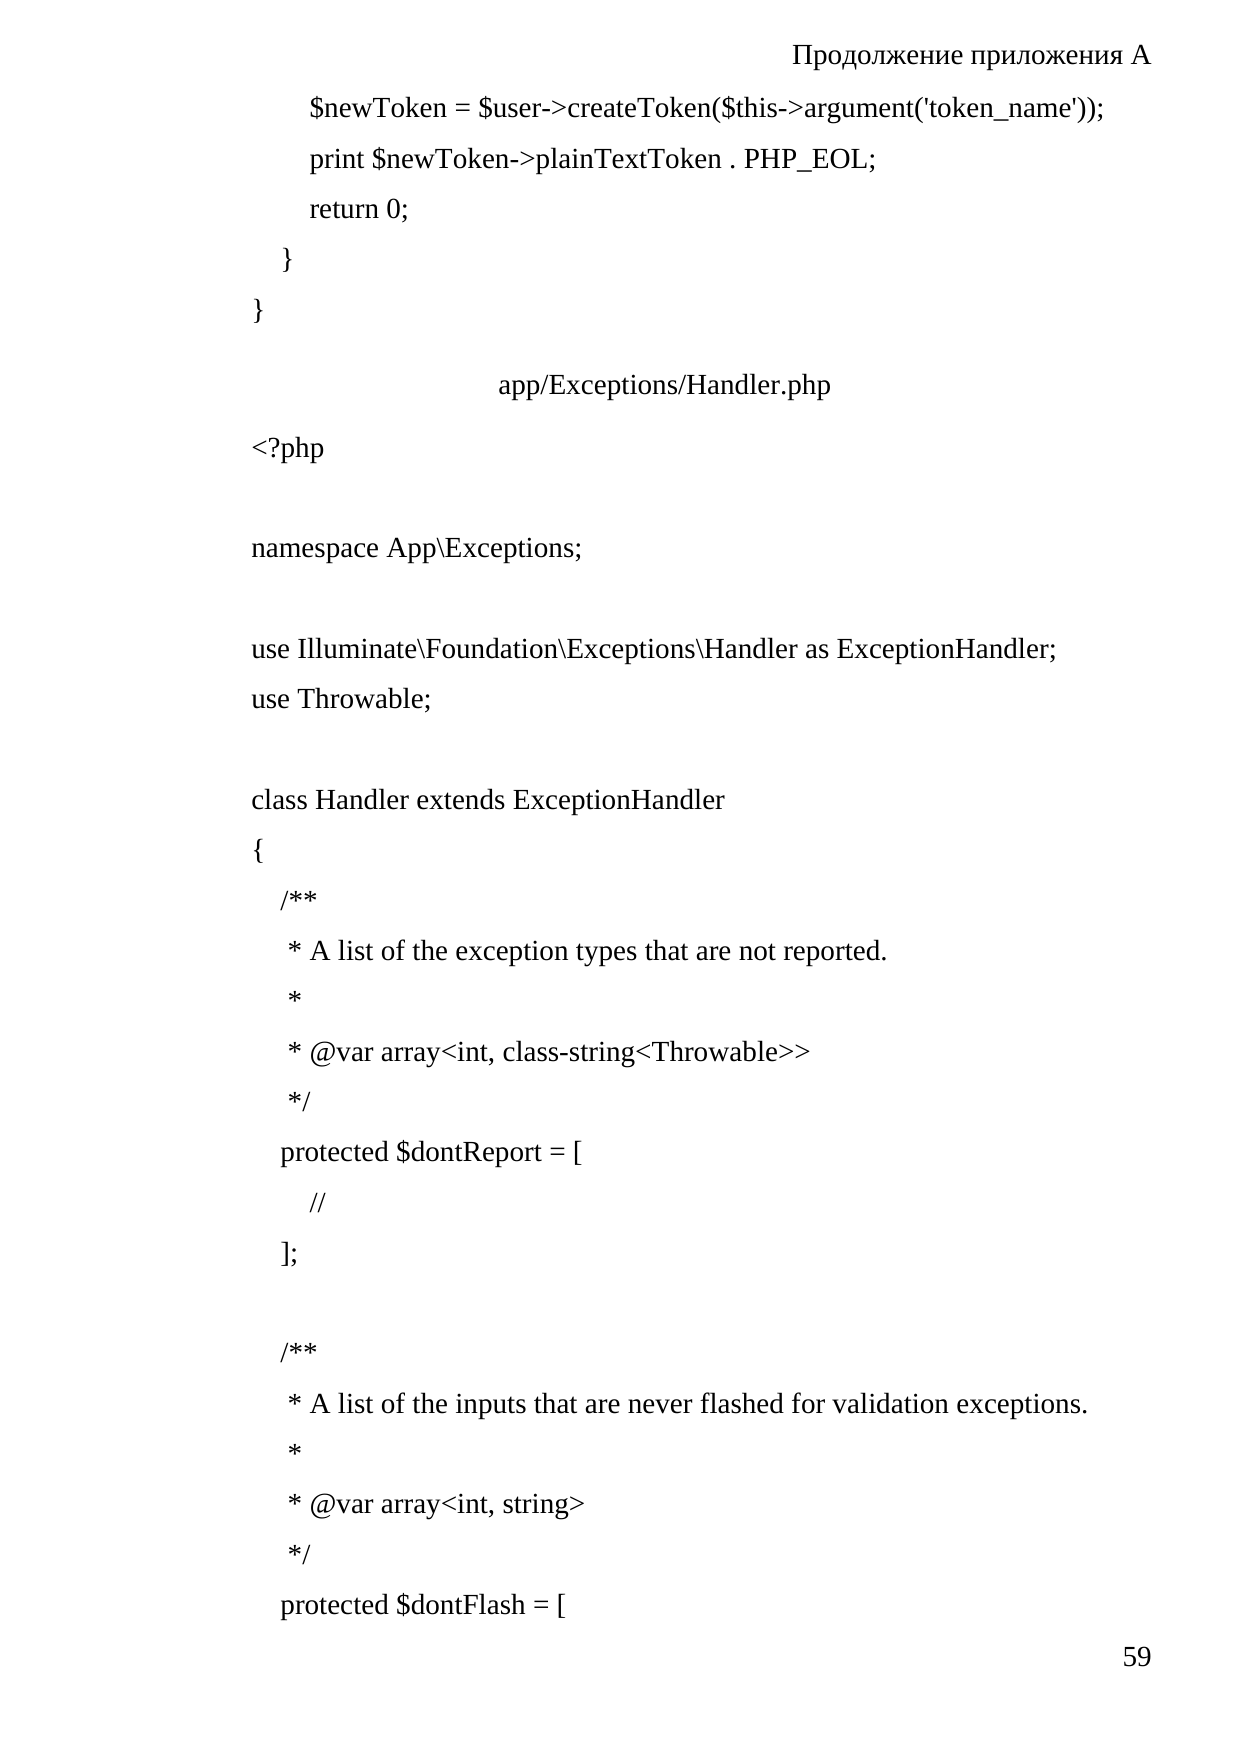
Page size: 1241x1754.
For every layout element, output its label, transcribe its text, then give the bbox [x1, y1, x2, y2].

text class Handler extends ExceptionHandler [177, 782, 1152, 816]
text ]; [177, 1235, 1152, 1268]
text * [177, 983, 1152, 1017]
text */ [177, 1084, 1152, 1118]
text * @var array<int, class-string<Throwable>> [177, 1034, 1152, 1067]
text use Illuminate\Foundation\Exceptions\Handler as ExceptionHandler; [177, 631, 1152, 665]
text return 0; [177, 191, 1152, 225]
text * @var array<int, string> [177, 1487, 1152, 1520]
text */ [177, 1537, 1152, 1570]
text * [177, 1436, 1152, 1470]
subtitle app/Exceptions/Handler.php [177, 367, 1152, 401]
text print $newToken->plainTextToken . PHP_EOL; [177, 141, 1152, 174]
text protected $dontFlash = [ [177, 1587, 1152, 1621]
text // [177, 1185, 1152, 1218]
text } [177, 292, 1152, 325]
text * A list of the inputs that are never flashed for validation exceptions. [177, 1386, 1152, 1419]
text namespace App\Exceptions; [177, 531, 1152, 564]
text } [177, 242, 1152, 275]
text protected $dontReport = [ [177, 1134, 1152, 1168]
text /** [177, 1336, 1152, 1369]
text use Throwable; [177, 682, 1152, 715]
text * A list of the exception types that are not reported. [177, 933, 1152, 967]
text /** [177, 883, 1152, 916]
text { [177, 832, 1152, 866]
text $newToken = $user->createToken($this->argument('token_name')); [177, 91, 1152, 124]
text <?php [177, 430, 1152, 463]
